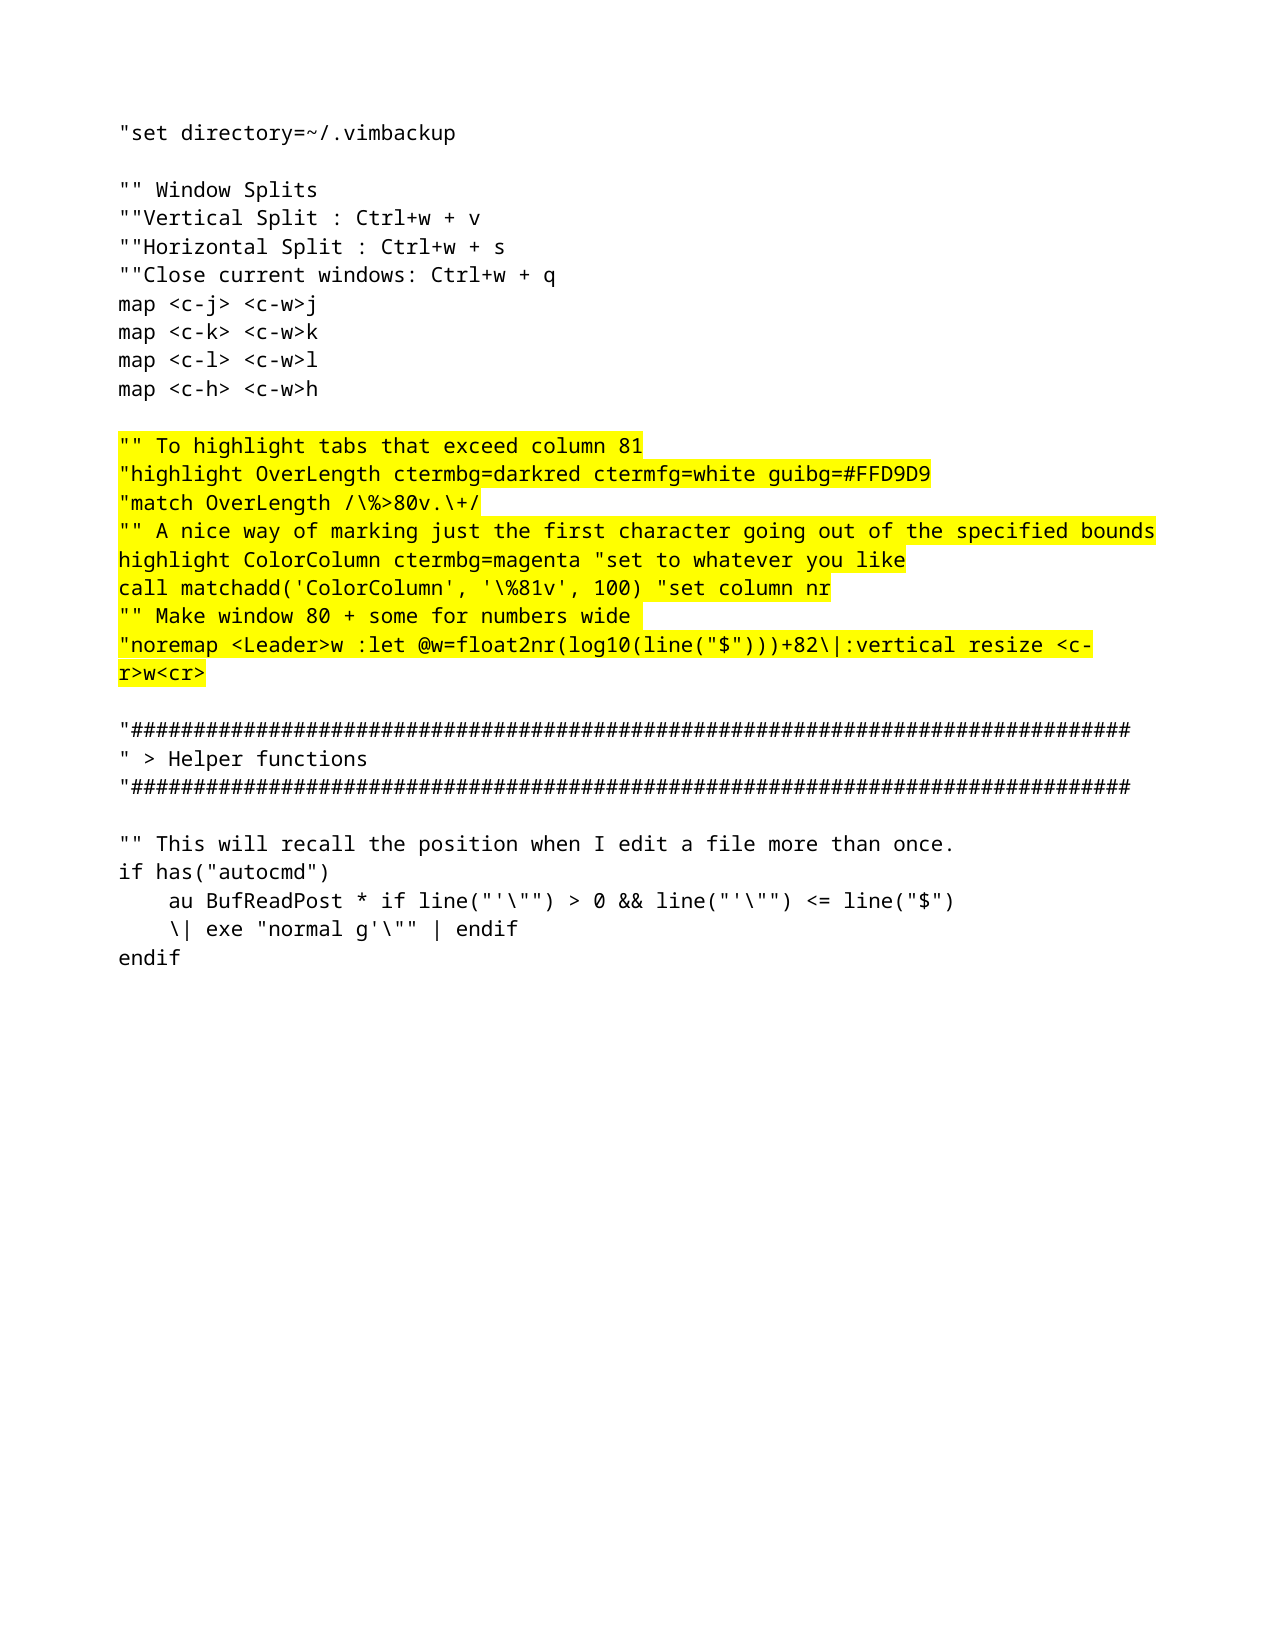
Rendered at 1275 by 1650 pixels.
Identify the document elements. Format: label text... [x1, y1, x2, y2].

text "match OverLength /\%>80v.\+/ [118, 488, 1157, 516]
text ""Close current windows: Ctrl+w + q [118, 260, 1157, 289]
text endif [118, 943, 1157, 971]
text "################################################################################ [118, 715, 1157, 744]
text ""Horizontal Split : Ctrl+w + s [118, 232, 1157, 260]
text au BufReadPost * if line("'\"") > 0 && line("'\"") <= line("$") [118, 886, 1157, 914]
text map <c-h> <c-w>h [118, 374, 1157, 402]
text " > Helper functions [118, 744, 1157, 772]
text \| exe "normal g'\"" | endif [118, 914, 1157, 943]
text call matchadd('ColorColumn', '\%81v', 100) "set column nr [118, 573, 1157, 602]
text "noremap <Leader>w :let @w=float2nr(log10(line("$")))+82\|:vertical resize <c-r>w<cr> [118, 630, 1157, 687]
text map <c-k> <c-w>k [118, 317, 1157, 346]
text "set directory=~/.vimbackup [118, 118, 1157, 147]
text "" A nice way of marking just the first character going out of the specified bounds [118, 516, 1157, 545]
text "highlight OverLength ctermbg=darkred ctermfg=white guibg=#FFD9D9 [118, 459, 1157, 488]
text highlight ColorColumn ctermbg=magenta "set to whatever you like [118, 545, 1157, 573]
text "" This will recall the position when I edit a file more than once. [118, 829, 1157, 857]
text ""Vertical Split : Ctrl+w + v [118, 203, 1157, 232]
text "" Window Splits [118, 175, 1157, 203]
text map <c-l> <c-w>l [118, 346, 1157, 374]
text if has("autocmd") [118, 857, 1157, 886]
text "" Make window 80 + some for numbers wide [118, 602, 1157, 630]
text "" To highlight tabs that exceed column 81 [118, 431, 1157, 459]
text map <c-j> <c-w>j [118, 289, 1157, 317]
text "################################################################################ [118, 772, 1157, 801]
